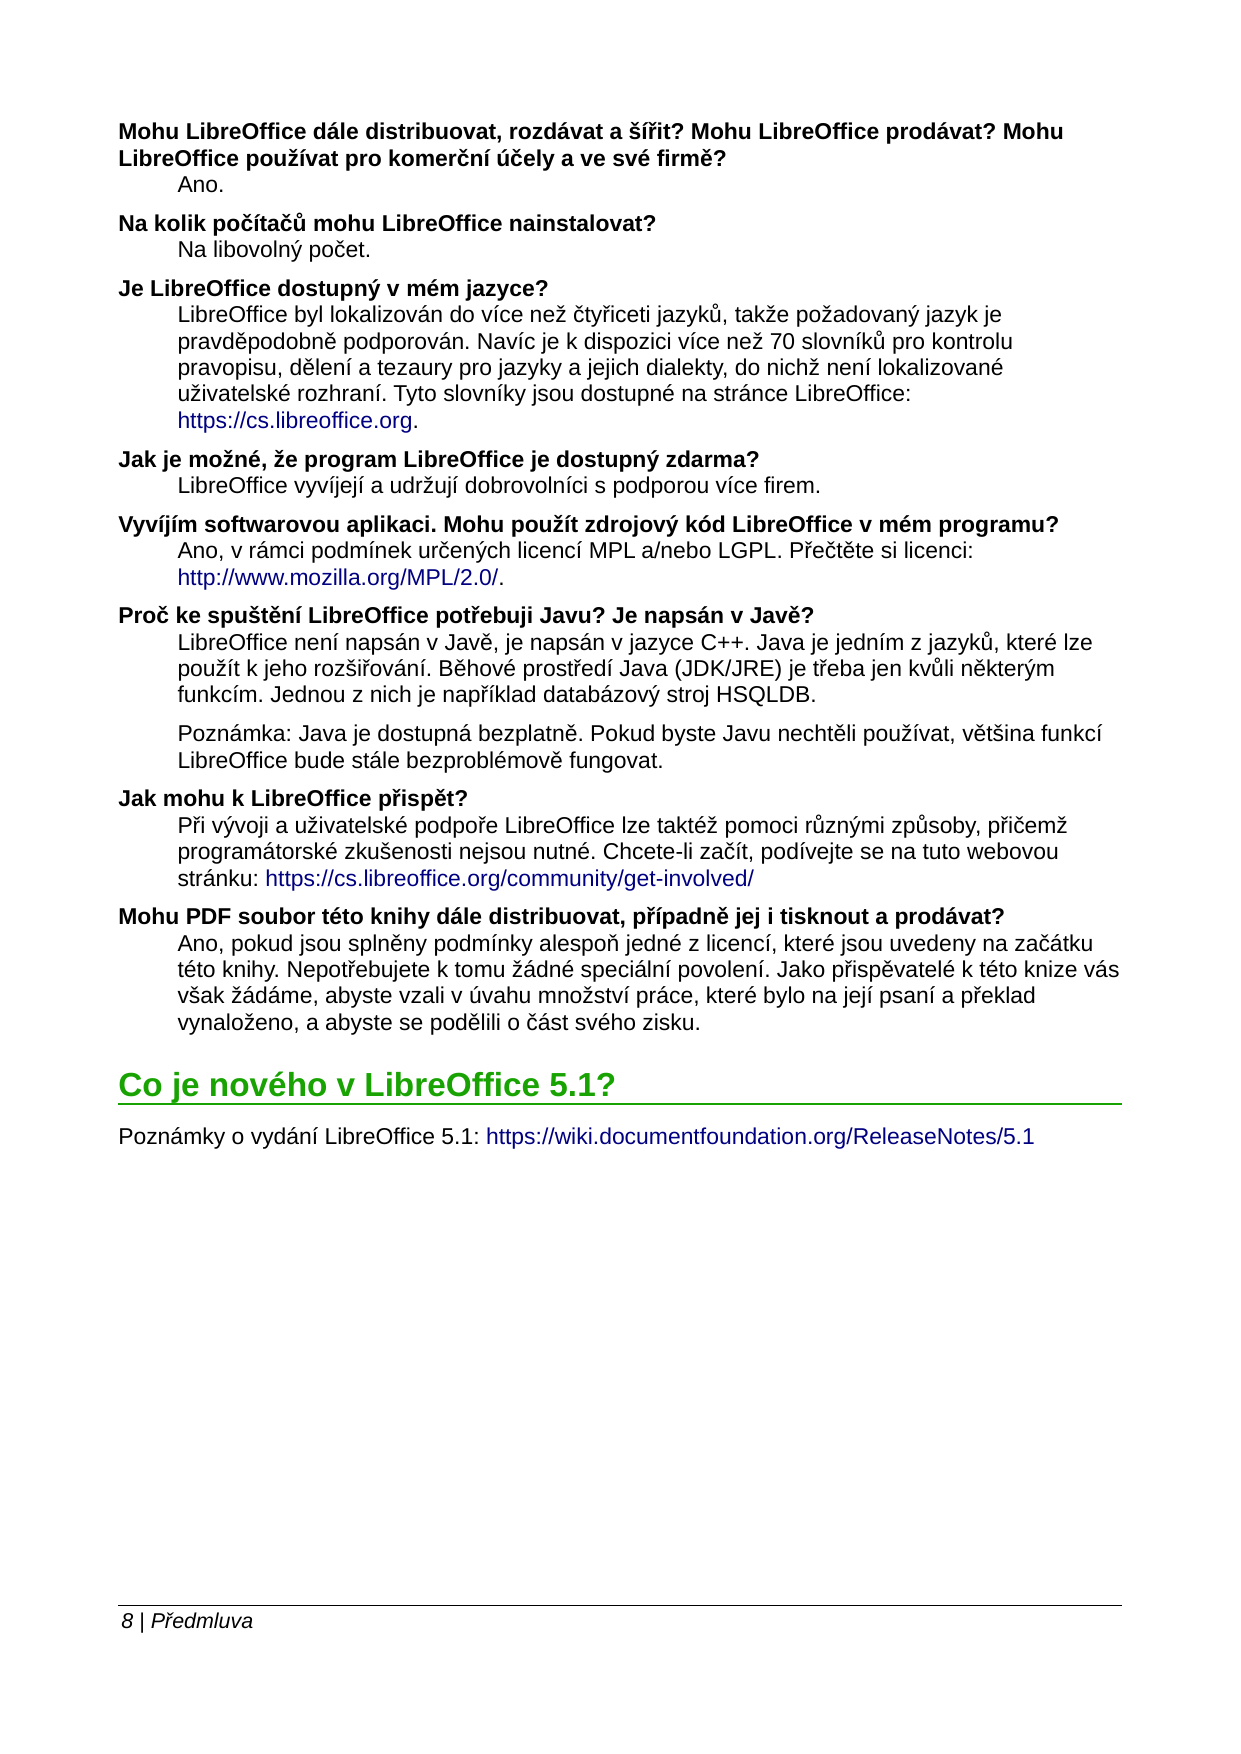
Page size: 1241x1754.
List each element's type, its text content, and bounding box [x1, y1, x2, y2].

text Jak mohu k LibreOffice přispět? [118, 785, 1122, 812]
text Ano, pokud jsou splněny podmínky alespoň jedné z licencí, které jsou uvedeny na začátku této knihy. Nepotřebujete k tomu žádné speciální povolení. Jako přispěvatelé k této knize vás však žádáme, abyste vzali v úvahu množství práce, které bylo na její psaní a překlad vynaloženo, a abyste se podělili o část svého zisku. [177, 930, 1122, 1035]
text LibreOffice byl lokalizován do více než čtyřiceti jazyků, takže požadovaný jazyk je pravděpodobně podporován. Navíc je k dispozici více než 70 slovníků pro kontrolu pravopisu, dělení a tezaury pro jazyky a jejich dialekty, do nichž není lokalizované uživatelské rozhraní. Tyto slovníky jsou dostupné na stránce LibreOffice: https://cs.libreoffice.org. [177, 301, 1122, 433]
subtitle Co je nového v LibreOffice 5.1? [118, 1064, 1122, 1103]
text Je LibreOffice dostupný v mém jazyce? [118, 275, 1122, 301]
text Ano. [177, 171, 1122, 197]
text Mohu PDF soubor této knihy dále distribuovat, případně jej i tisknout a prodávat? [118, 903, 1122, 930]
text Poznámky o vydání LibreOffice 5.1: https://wiki.documentfoundation.org/ReleaseNotes/5.1 [118, 1123, 1122, 1149]
text Jak je možné, že program LibreOffice je dostupný zdarma? [118, 446, 1122, 472]
text Vyvíjím softwarovou aplikaci. Mohu použít zdrojový kód LibreOffice v mém programu? [118, 511, 1122, 537]
text LibreOffice není napsán v Javě, je napsán v jazyce C++. Java je jedním z jazyků, které lze použít k jeho rozšiřování. Běhové prostředí Java (JDK/JRE) je třeba jen kvůli některým funkcím. Jednou z nich je například databázový stroj HSQLDB. [177, 629, 1122, 708]
text Mohu LibreOffice dále distribuovat, rozdávat a šířit? Mohu LibreOffice prodávat? Mohu LibreOffice používat pro komerční účely a ve své firmě? [118, 118, 1122, 171]
text Proč ke spuštění LibreOffice potřebuji Javu? Je napsán v Javě? [118, 602, 1122, 629]
text Při vývoji a uživatelské podpoře LibreOffice lze taktéž pomoci různými způsoby, přičemž programátorské zkušenosti nejsou nutné. Chcete-li začít, podívejte se na tuto webovou stránku: https://cs.libreoffice.org/community/get-involved/ [177, 812, 1122, 891]
text Poznámka: Java je dostupná bezplatně. Pokud byste Javu nechtěli používat, většina funkcí LibreOffice bude stále bezproblémově fungovat. [177, 720, 1122, 773]
text Na libovolný počet. [177, 236, 1122, 262]
text Ano, v rámci podmínek určených licencí MPL a/nebo LGPL. Přečtěte si licenci: http://www.mozilla.org/MPL/2.0/. [177, 537, 1122, 590]
text Na kolik počítačů mohu LibreOffice nainstalovat? [118, 210, 1122, 236]
text LibreOffice vyvíjejí a udržují dobrovolníci s podporou více firem. [177, 472, 1122, 498]
